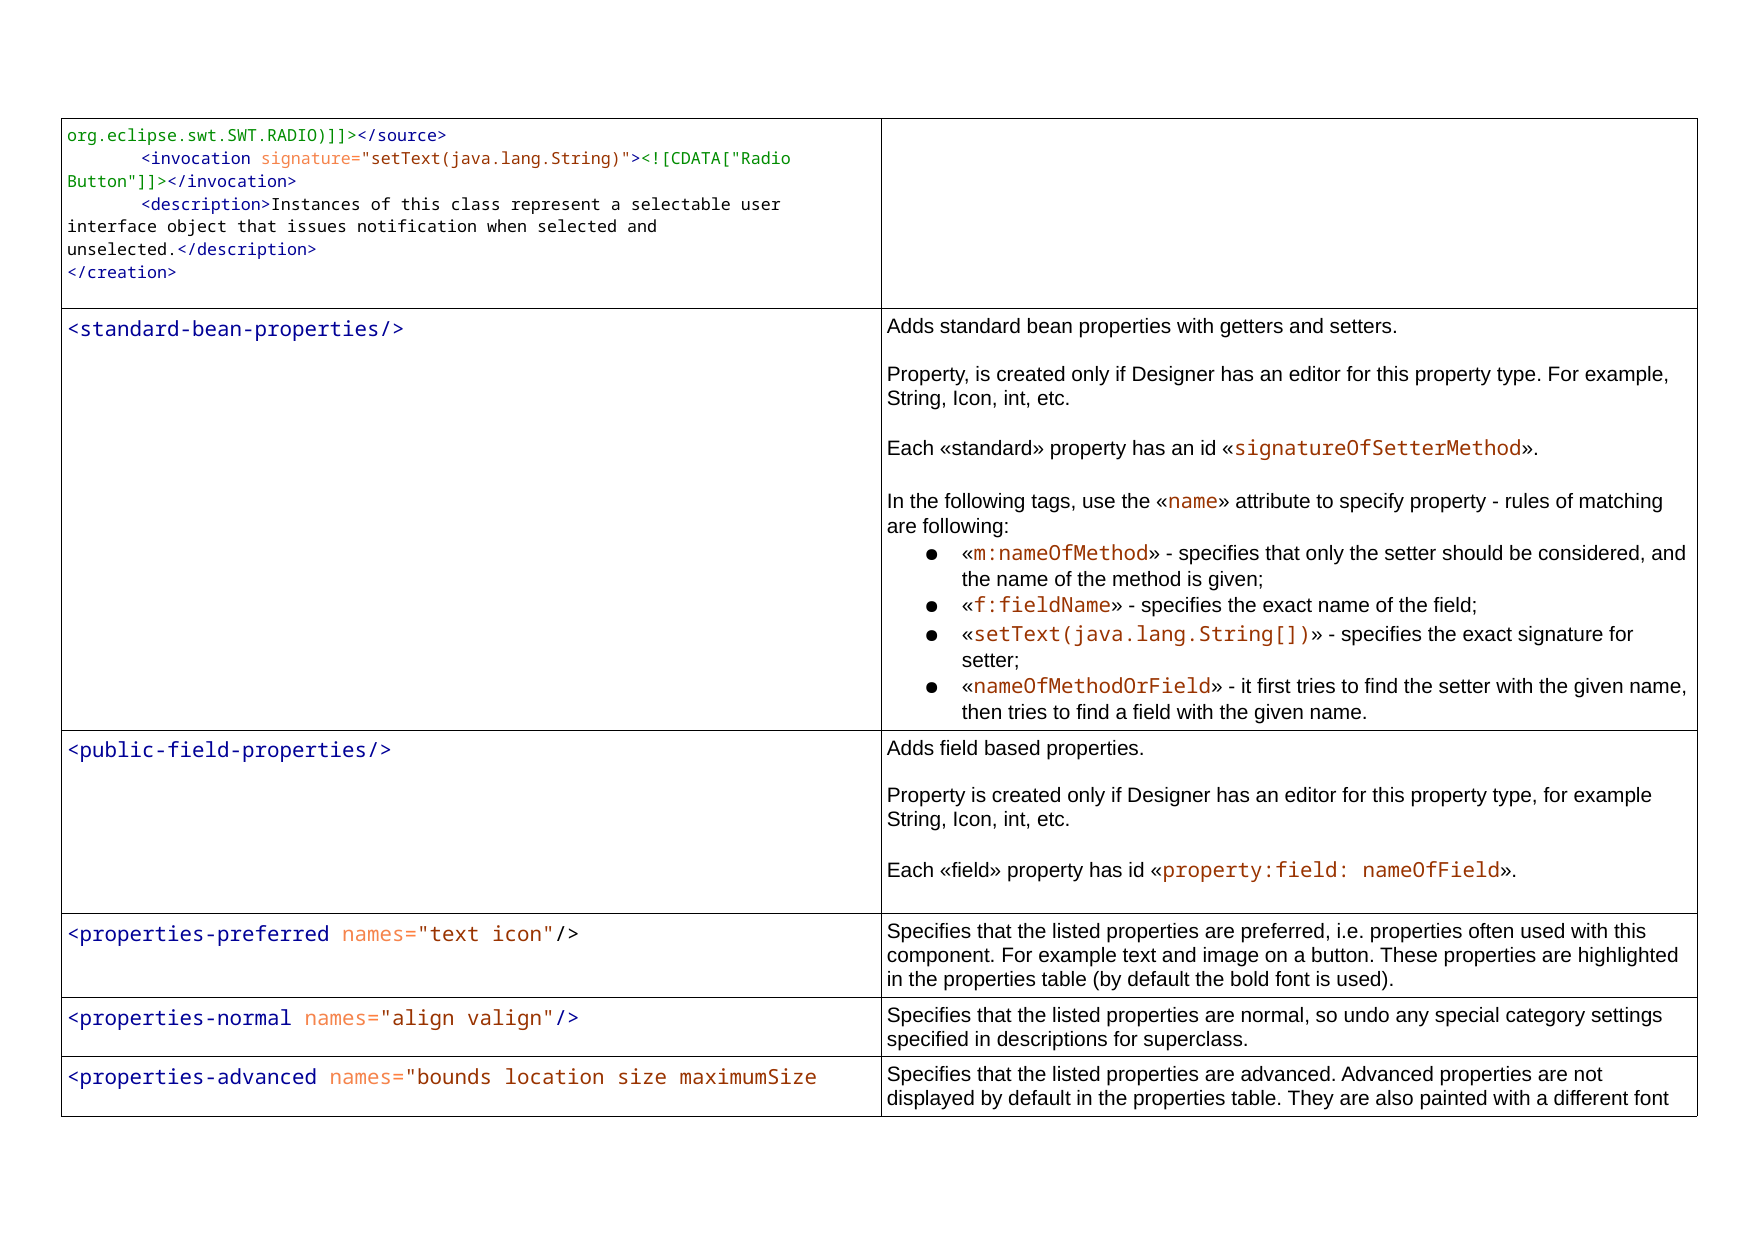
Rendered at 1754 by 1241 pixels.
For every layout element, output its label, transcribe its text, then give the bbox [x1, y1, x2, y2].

table_cell <properties-normal names="align valign"/> [62, 998, 881, 1056]
table_cell org.eclipse.swt.SWT.RADIO)]]></source> <invocation signature="setText(java.lang.String)"><![CDATA["Radio Button"]]></invocation> <description>Instances of this class represent a selectable user interface object that issues notification when selected and unselected.</description> </creation> [62, 119, 881, 308]
table_cell Adds field based properties. Property is created only if Designer has an editor for this property type, for example String, Icon, int, etc. Each «field» property has id «property:field: nameOfField». [882, 731, 1697, 913]
table_cell <standard-bean-properties/> [62, 309, 881, 729]
table_cell <properties-advanced names="bounds location size maximumSize [62, 1057, 881, 1116]
table_cell <properties-preferred names="text icon"/> [62, 914, 881, 997]
table_cell Specifies that the listed properties are normal, so undo any special category settings specified in descriptions for superclass. [882, 998, 1697, 1056]
table_cell Specifies that the listed properties are advanced. Advanced properties are not displayed by default in the properties table. They are also painted with a different font [882, 1057, 1697, 1116]
table_cell Adds standard bean properties with getters and setters. Property, is created only if Designer has an editor for this property type. For example, String, Icon, int, etc. Each «standard» property has an id «signatureOfSetterMethod». In the following tags, use the «name» attribute to specify property - rules of matching are following: «m:nameOfMethod» - specifies that only the setter should be considered, and the name of the method is given; «f:fieldName» - specifies the exact name of the field; «setText(java.lang.String[])» - specifies the exact signature for setter; «nameOfMethodOrField» - it first tries to find the setter with the given name, then tries to find a field with the given name. [882, 309, 1697, 729]
table_cell [882, 119, 1697, 308]
table_cell Specifies that the listed properties are preferred, i.e. properties often used with this component. For example text and image on a button. These properties are highlighted in the properties table (by default the bold font is used). [882, 914, 1697, 997]
table_cell <public-field-properties/> [62, 731, 881, 913]
